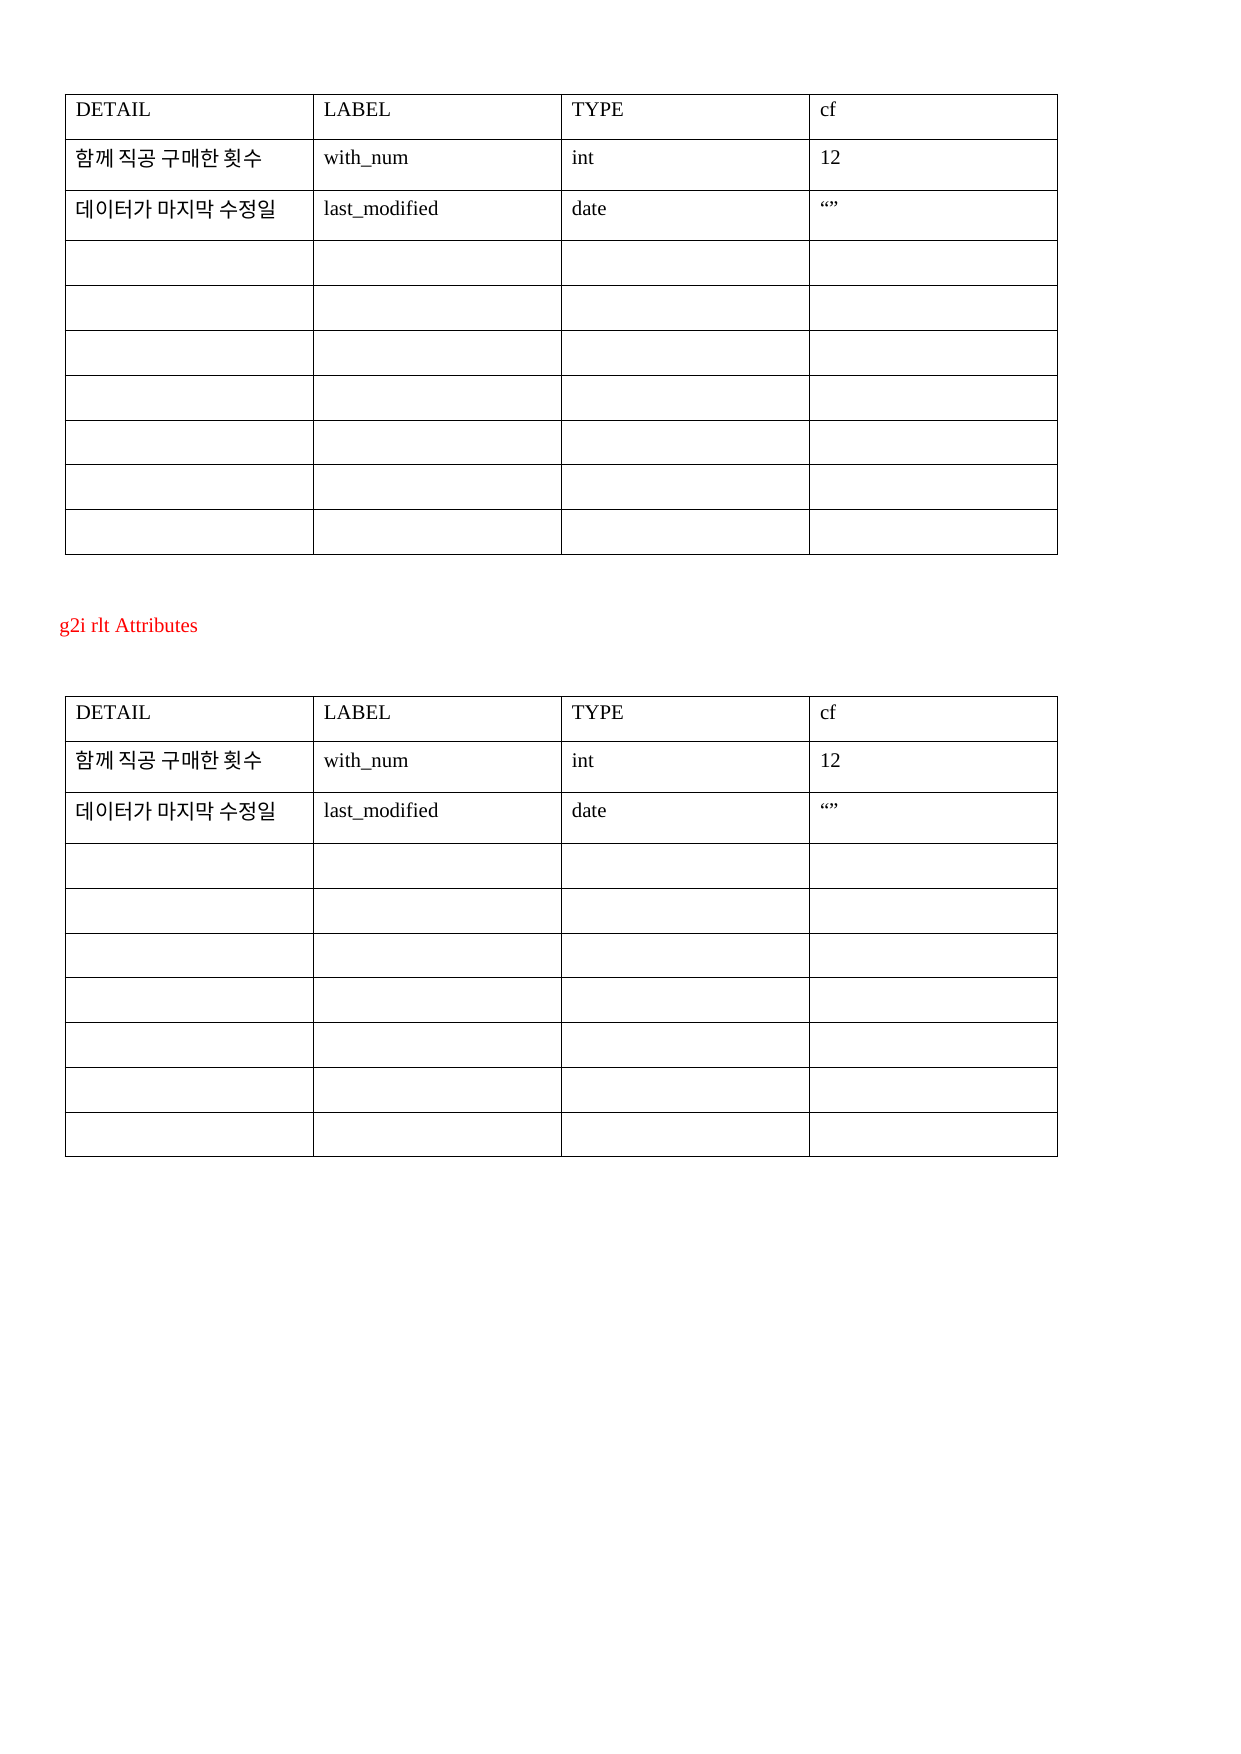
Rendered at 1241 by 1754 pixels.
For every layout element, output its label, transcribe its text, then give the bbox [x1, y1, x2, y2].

table_cell [810, 286, 1057, 330]
table_cell [562, 376, 809, 419]
table_cell [314, 510, 561, 554]
table_cell [66, 376, 313, 419]
table_header LABEL [314, 95, 561, 138]
table_cell [314, 889, 561, 932]
table_cell last_modified [314, 191, 561, 240]
table_cell [810, 465, 1057, 509]
table_cell [810, 889, 1057, 932]
table_cell [314, 421, 561, 464]
table_cell [314, 465, 561, 509]
table_cell 데이터가 마지막 수정일 [66, 793, 313, 843]
table_cell [810, 978, 1057, 1022]
table_cell [66, 844, 313, 888]
table_header DETAIL [66, 697, 313, 741]
table_cell [562, 844, 809, 888]
table_cell int [562, 742, 809, 792]
table_cell [562, 1023, 809, 1067]
table_cell [810, 1023, 1057, 1067]
table_cell [562, 331, 809, 375]
table_cell 함께 직공 구매한 횟수 [66, 742, 313, 792]
table_cell [562, 1068, 809, 1112]
table_cell [810, 934, 1057, 977]
table_header TYPE [562, 95, 809, 138]
table_cell [66, 331, 313, 375]
table_cell [314, 934, 561, 977]
table_cell [562, 934, 809, 977]
table_cell [66, 1113, 313, 1156]
table_cell 데이터가 마지막 수정일 [66, 191, 313, 240]
table_cell [66, 934, 313, 977]
table_cell [562, 286, 809, 330]
table_cell [66, 978, 313, 1022]
table_header cf [810, 95, 1057, 138]
table_cell date [562, 793, 809, 843]
table_cell [314, 1068, 561, 1112]
table_header TYPE [562, 697, 809, 741]
table_cell [810, 421, 1057, 464]
table_cell [314, 286, 561, 330]
table_cell last_modified [314, 793, 561, 843]
table_cell [562, 1113, 809, 1156]
table_cell [314, 1113, 561, 1156]
table_cell [562, 241, 809, 285]
table_cell date [562, 191, 809, 240]
table_cell [810, 510, 1057, 554]
table_cell with_num [314, 140, 561, 189]
table_cell 함께 직공 구매한 횟수 [66, 140, 313, 189]
table_cell [810, 376, 1057, 419]
table_header cf [810, 697, 1057, 741]
table_cell [314, 331, 561, 375]
table_cell [810, 241, 1057, 285]
table_cell [66, 889, 313, 932]
table_cell int [562, 140, 809, 189]
table_cell 12 [810, 742, 1057, 792]
table_header DETAIL [66, 95, 313, 138]
table_cell [314, 1023, 561, 1067]
table_cell [810, 1113, 1057, 1156]
table_header LABEL [314, 697, 561, 741]
table_cell [562, 510, 809, 554]
table_cell with_num [314, 742, 561, 792]
table_cell [562, 978, 809, 1022]
table_cell [314, 844, 561, 888]
table_cell [66, 421, 313, 464]
table_cell [810, 331, 1057, 375]
table_cell [66, 1068, 313, 1112]
table_cell [562, 421, 809, 464]
table_cell [314, 978, 561, 1022]
table_cell [810, 1068, 1057, 1112]
table_cell “” [810, 793, 1057, 843]
table_cell [562, 465, 809, 509]
table_cell [810, 844, 1057, 888]
table_cell [66, 465, 313, 509]
table_cell [66, 241, 313, 285]
table_cell [66, 510, 313, 554]
text g2i rlt Attributes [59, 613, 1181, 637]
table_cell [562, 889, 809, 932]
table_cell [66, 286, 313, 330]
table_cell “” [810, 191, 1057, 240]
table_cell [314, 376, 561, 419]
table_cell [66, 1023, 313, 1067]
table_cell 12 [810, 140, 1057, 189]
table_cell [314, 241, 561, 285]
